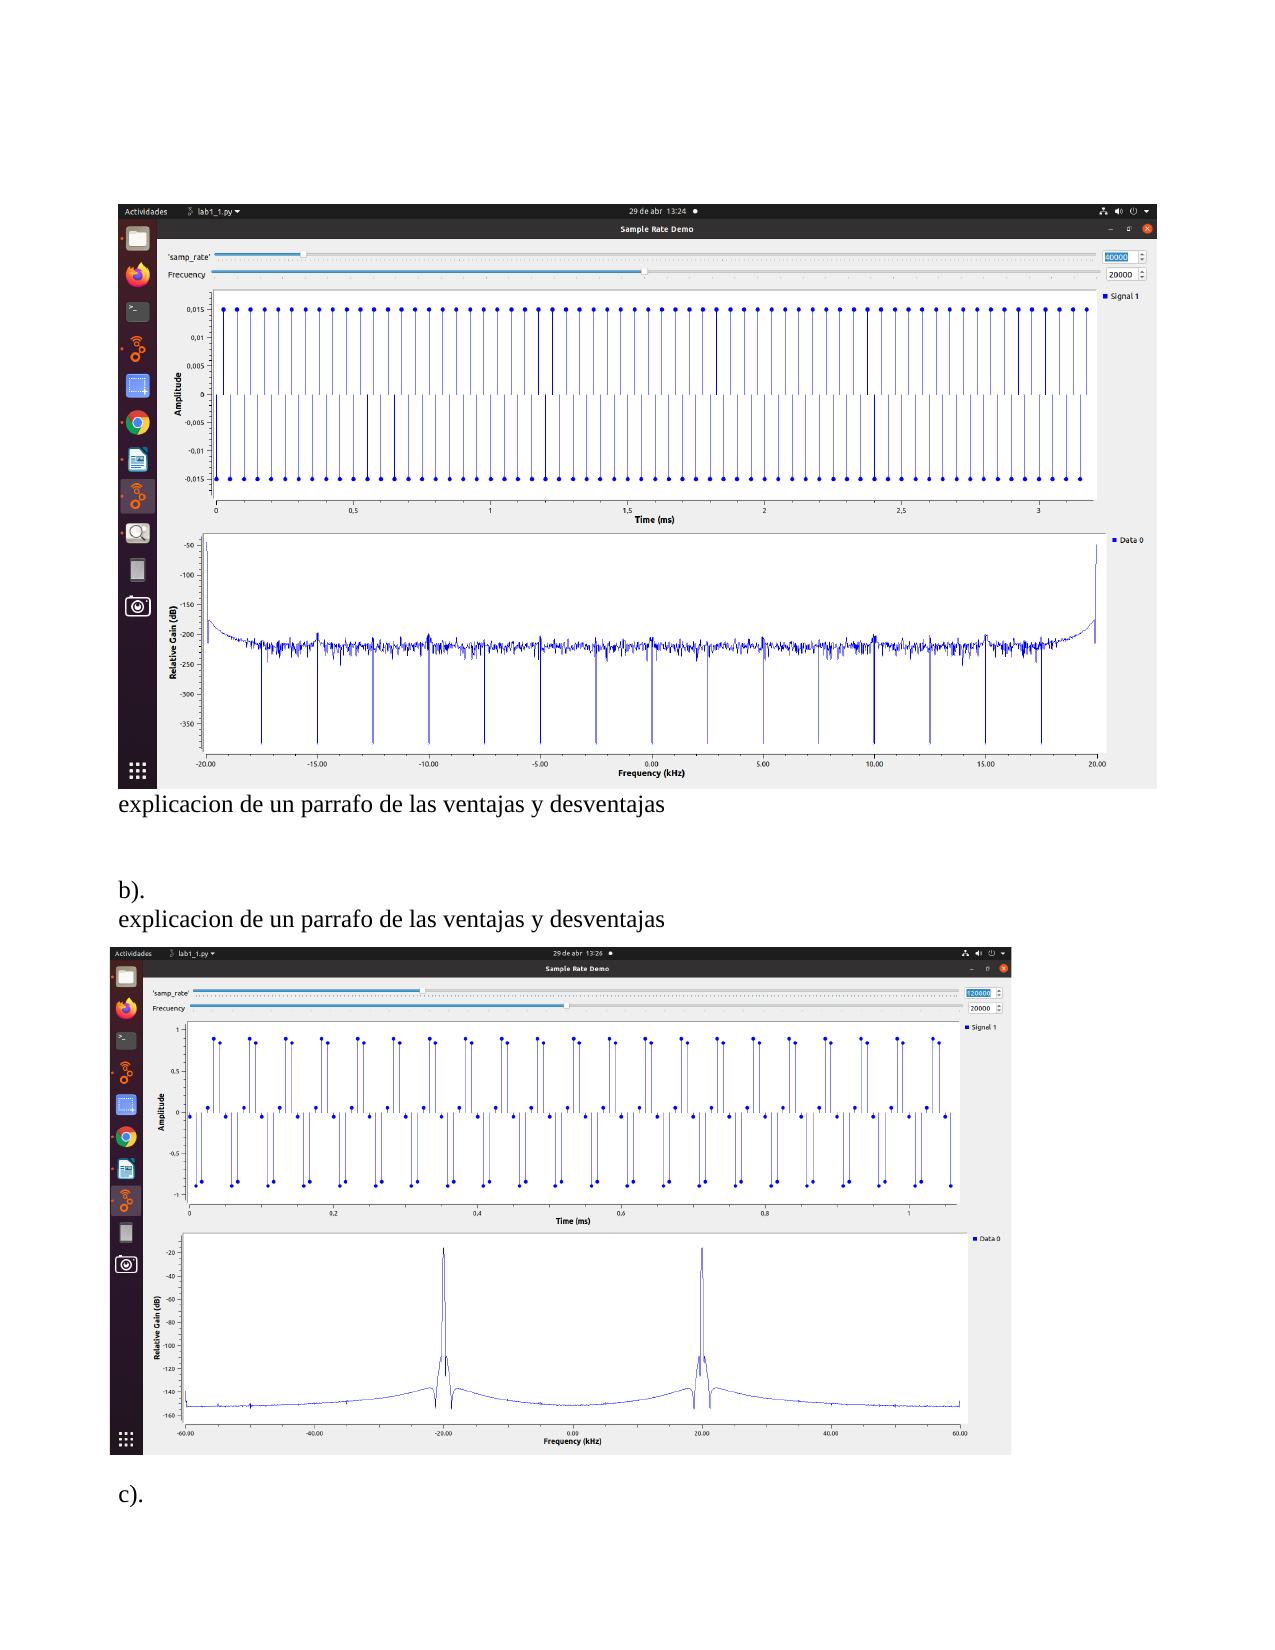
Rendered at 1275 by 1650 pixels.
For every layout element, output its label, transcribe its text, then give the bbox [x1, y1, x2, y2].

text explicacion de un parrafo de las ventajas y desventajas [118, 789, 1157, 817]
picture [109, 947, 1012, 1455]
picture [118, 204, 1157, 789]
text b). [118, 875, 1157, 904]
text explicacion de un parrafo de las ventajas y desventajas [118, 904, 1157, 932]
text c). [118, 1479, 1157, 1507]
